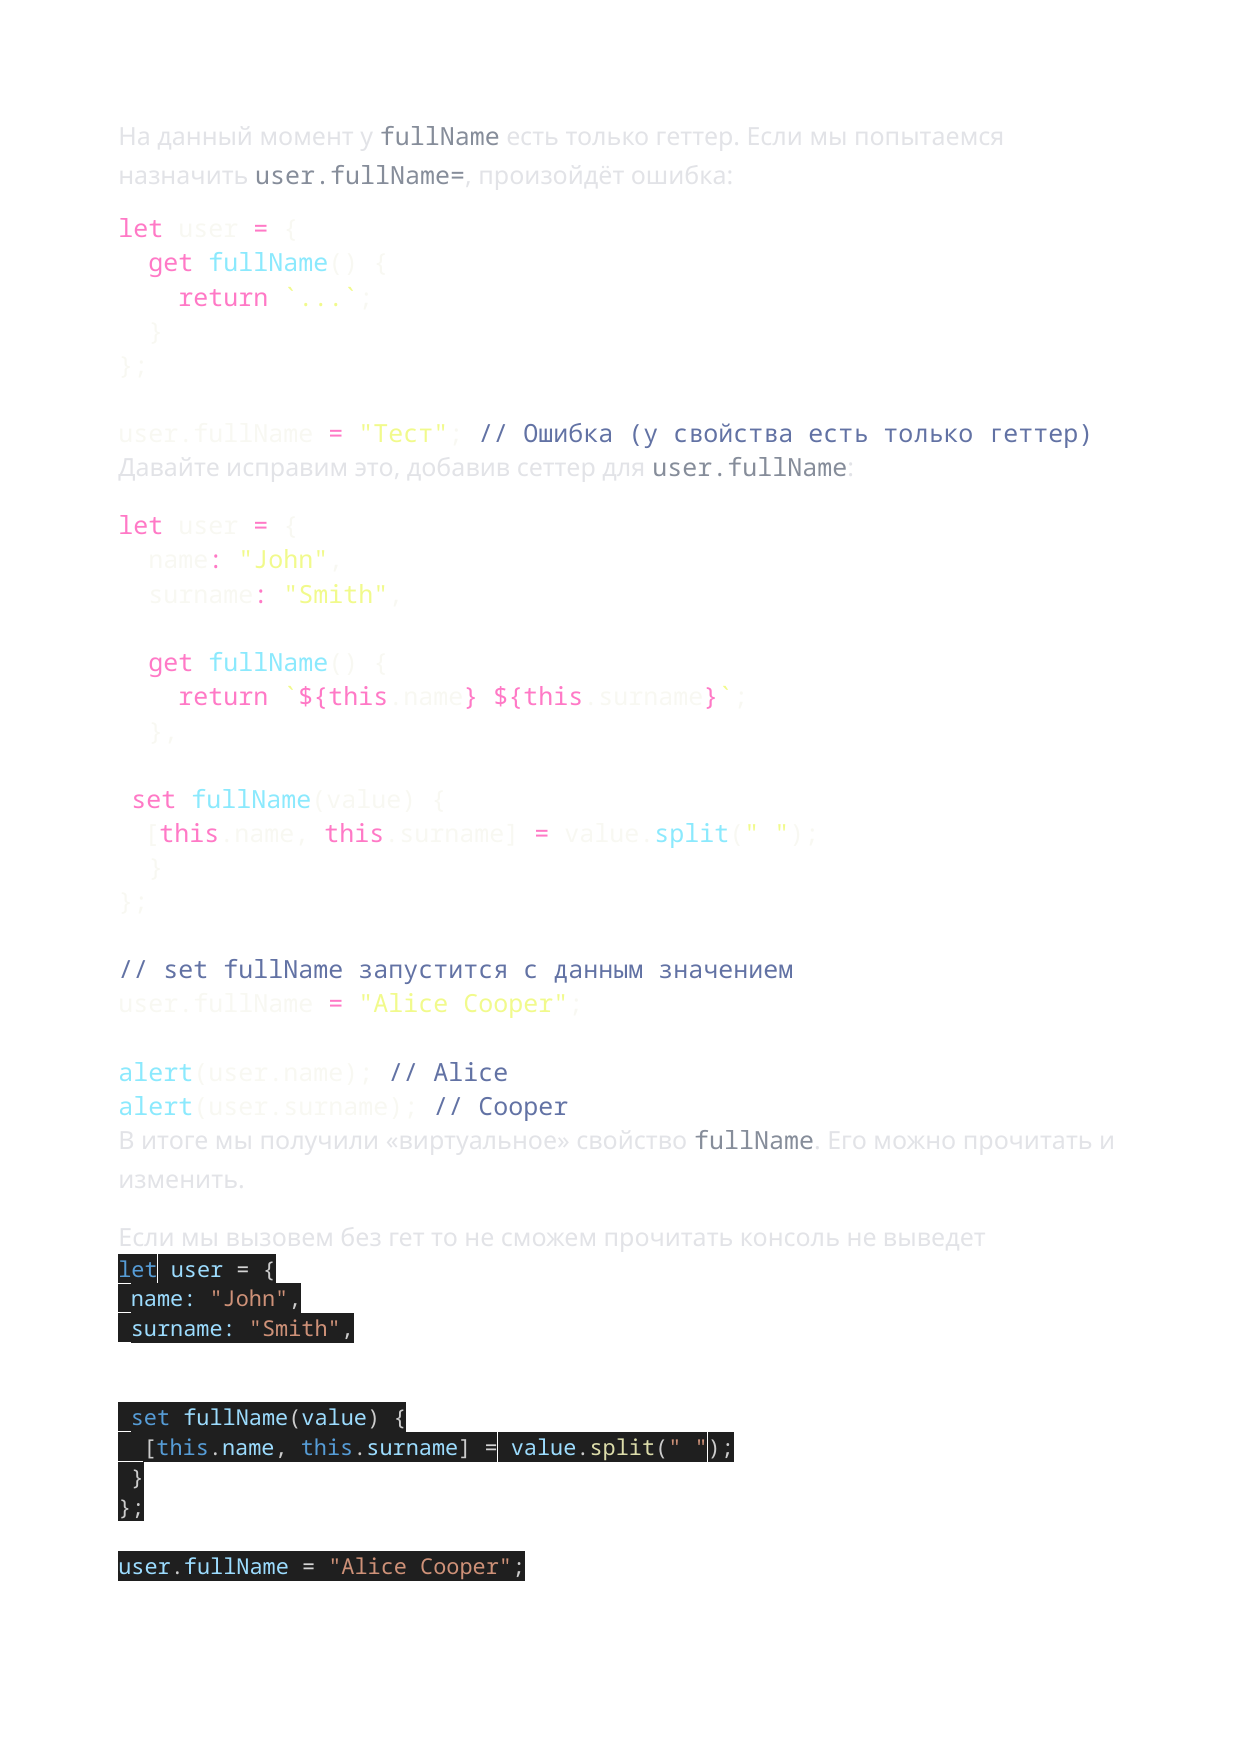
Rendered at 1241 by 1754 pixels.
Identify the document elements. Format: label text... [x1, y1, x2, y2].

text return `${this.name} ${this.surname}`; [118, 679, 1122, 713]
text surname: "Smith", [118, 576, 1122, 611]
text }; [118, 884, 1122, 918]
text В итоге мы получили «виртуальное» свойство fullName. Его можно прочитать и изменить. [118, 1122, 1122, 1196]
text get fullName() { [118, 645, 1122, 679]
text get fullName() { [118, 245, 1122, 279]
text surname: "Smith", [118, 1313, 1122, 1343]
text set fullName(value) { [118, 1402, 1122, 1432]
text let user = { [118, 508, 1122, 542]
text user.fullName = "Alice Cooper"; [118, 1551, 1122, 1581]
text return `...`; [118, 279, 1122, 314]
text }, [118, 713, 1122, 747]
text alert(user.name); // Alice [118, 1054, 1122, 1088]
text На данный момент у fullName есть только геттер. Если мы попытаемся назначить user.fullName=, произойдёт ошибка: [118, 118, 1122, 191]
text Если мы вызовем без гет то не сможем прочитать консоль не выведет [118, 1219, 1122, 1253]
text alert(user.surname); // Cooper [118, 1088, 1122, 1122]
text let user = { [118, 1253, 1122, 1283]
text name: "John", [118, 1283, 1122, 1313]
text let user = { [118, 211, 1122, 245]
text name: "John", [118, 542, 1122, 576]
text [this.name, this.surname] = value.split(" "); [118, 1432, 1122, 1462]
text } [118, 850, 1122, 884]
text }; [118, 1491, 1122, 1521]
text [this.name, this.surname] = value.split(" "); [118, 816, 1122, 850]
text // set fullName запустится с данным значением [118, 952, 1122, 986]
text } [118, 1462, 1122, 1491]
text user.fullName = "Тест"; // Ошибка (у свойства есть только геттер) [118, 416, 1122, 450]
text } [118, 314, 1122, 348]
text set fullName(value) { [118, 782, 1122, 816]
text Давайте исправим это, добавив сеттер для user.fullName: [118, 450, 1122, 484]
text user.fullName = "Alice Cooper"; [118, 986, 1122, 1020]
text }; [118, 348, 1122, 382]
